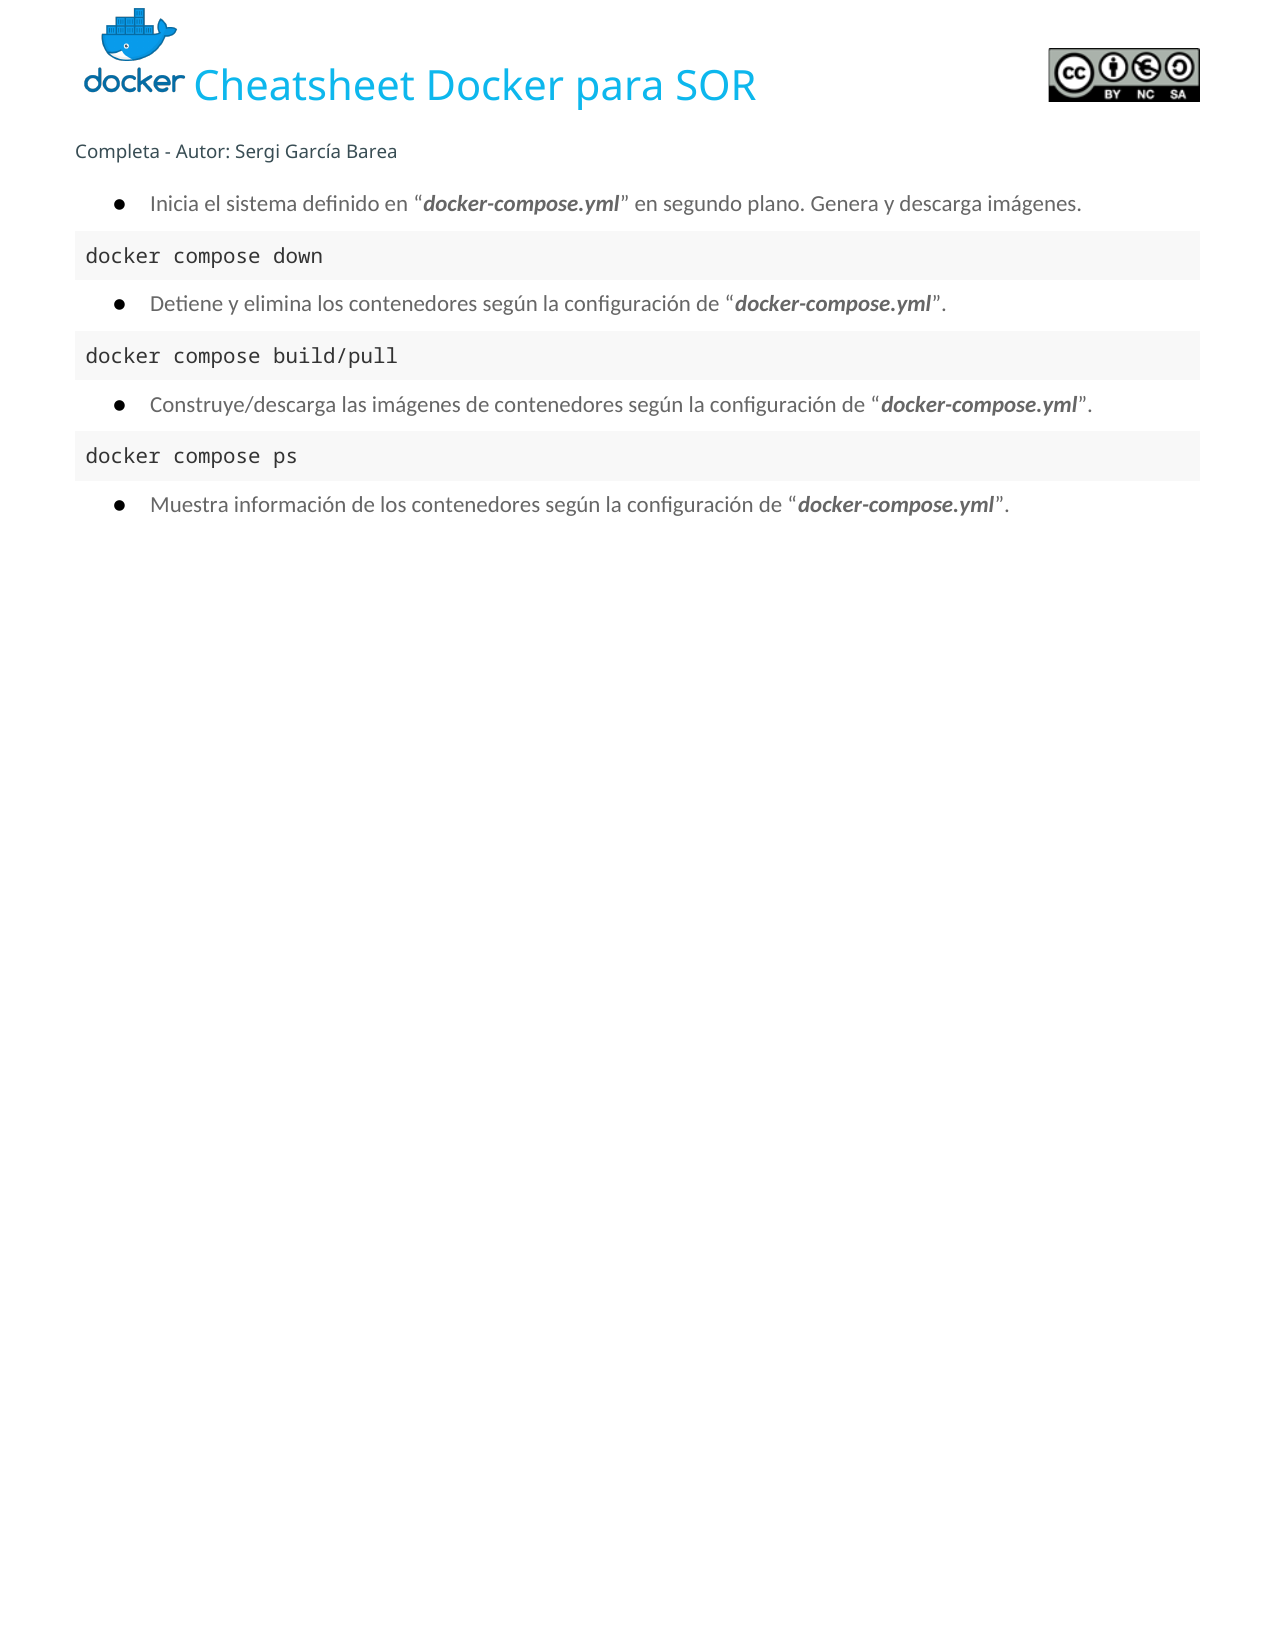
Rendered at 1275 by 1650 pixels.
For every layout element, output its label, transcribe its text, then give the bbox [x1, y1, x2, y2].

picture [75, 0, 193, 101]
list Muestra información de los contenedores según la configuración de “docker-compose.yml”. [112, 490, 1191, 518]
table_header docker compose ps [75, 431, 1200, 481]
table_header docker compose down [75, 231, 1200, 280]
list Construye/descarga las imágenes de contenedores según la configuración de “docker-compose.yml”. [112, 390, 1191, 418]
list Detiene y elimina los contenedores según la configuración de “docker-compose.yml”. [112, 289, 1191, 317]
list Inicia el sistema definido en “docker-compose.yml” en segundo plano. Genera y descarga imágenes. [112, 189, 1191, 217]
table_header docker compose build/pull [75, 331, 1200, 380]
picture [1048, 48, 1200, 102]
